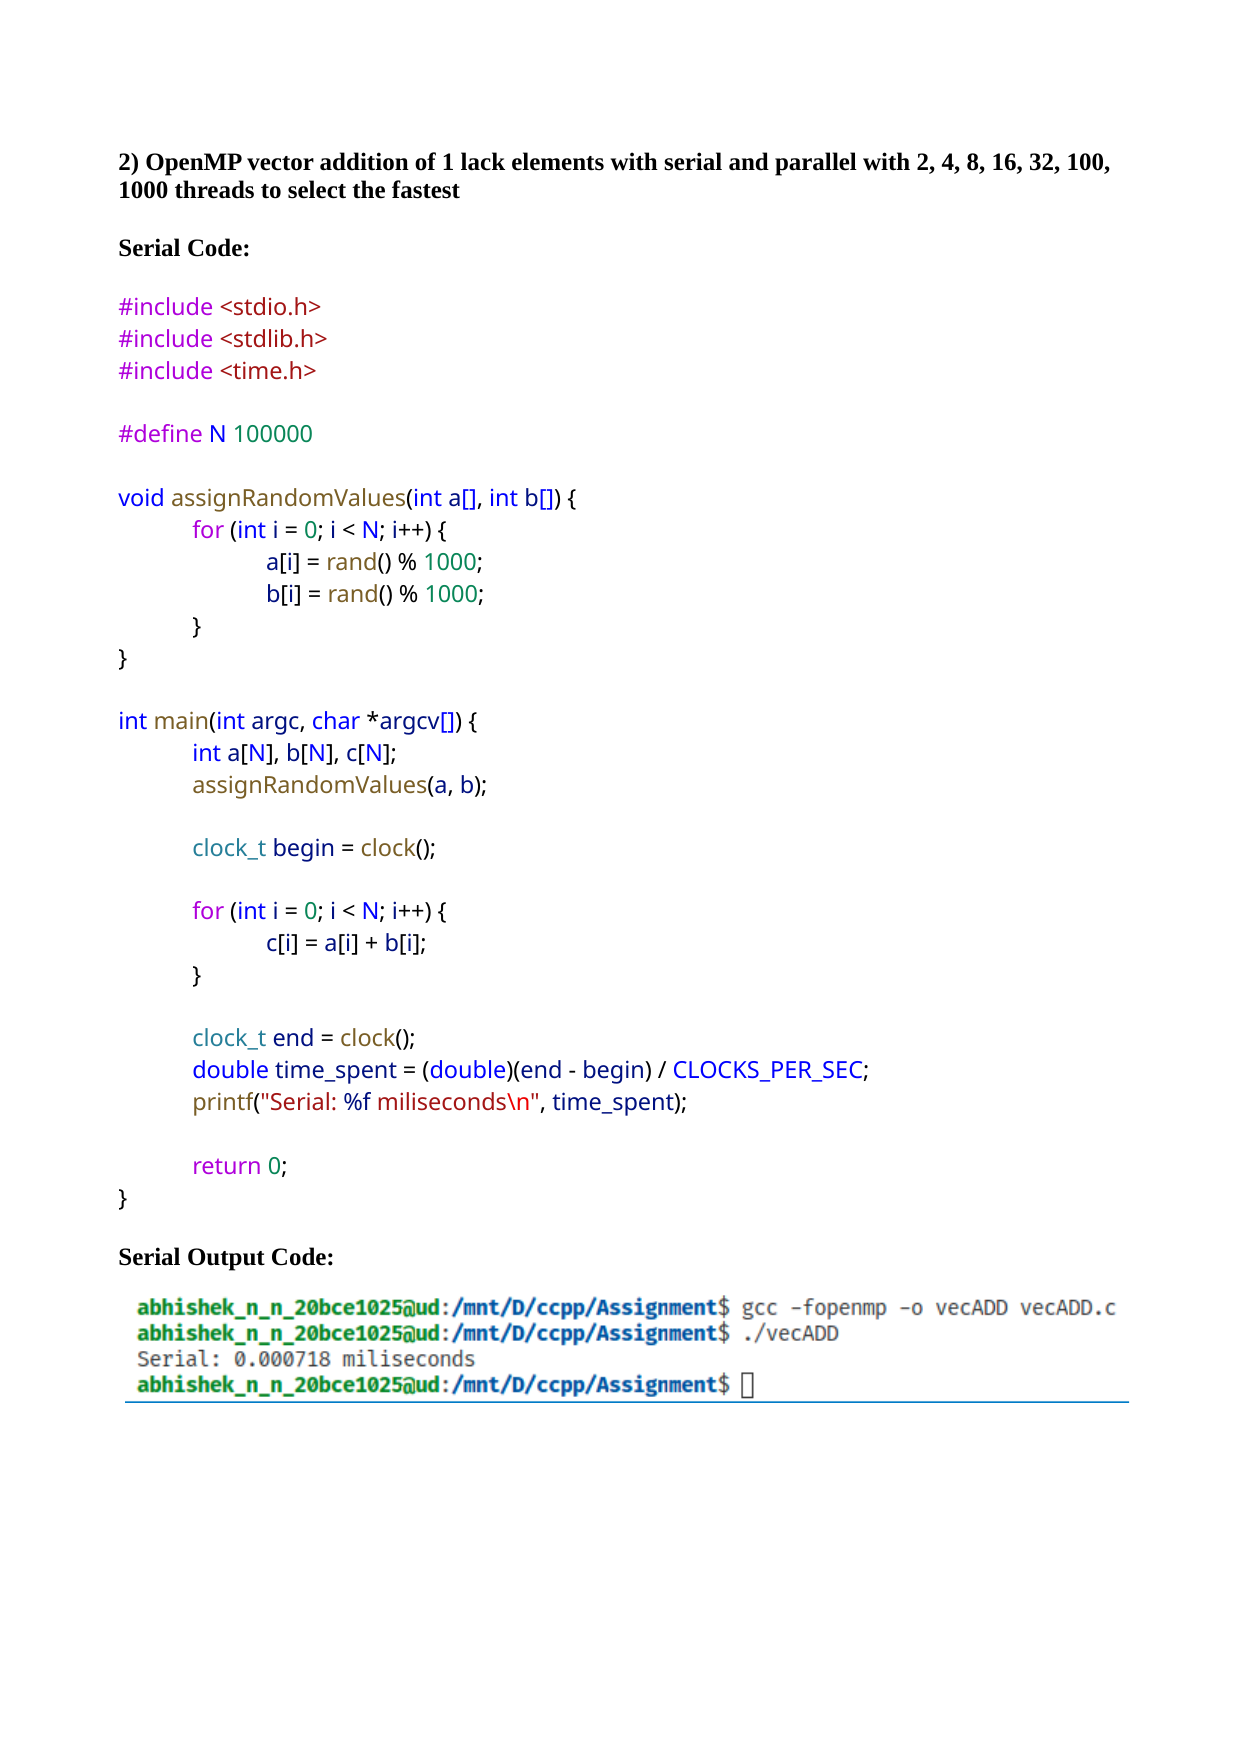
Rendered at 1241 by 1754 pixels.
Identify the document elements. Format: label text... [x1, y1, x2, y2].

text return 0; [192, 1149, 1122, 1181]
text int main(int argc, char *argcv[]) { [118, 704, 1122, 736]
text } [118, 641, 1122, 673]
text } [192, 609, 1122, 641]
text Serial Output Code: [118, 1242, 1122, 1270]
text #include <stdlib.h> [118, 323, 1122, 354]
text assignRandomValues(a, b); [192, 768, 1122, 800]
text double time_spent = (double)(end - begin) / CLOCKS_PER_SEC; [192, 1054, 1122, 1086]
text } [192, 958, 1122, 991]
picture [125, 1294, 1130, 1403]
text printf("Serial: %f miliseconds\n", time_spent); [192, 1086, 1122, 1118]
text #include <time.h> [118, 354, 1122, 387]
text Serial Code: [118, 233, 1122, 262]
text clock_t end = clock(); [192, 1022, 1122, 1054]
text a[i] = rand() % 1000; [266, 545, 1122, 577]
text 2) OpenMP vector addition of 1 lack elements with serial and parallel with 2, 4, 8, 16, 32, 100, 1000 threads to select the fastest [118, 147, 1122, 204]
text void assignRandomValues(int a[], int b[]) { [118, 481, 1122, 513]
text int a[N], b[N], c[N]; [192, 736, 1122, 768]
text clock_t begin = clock(); [192, 831, 1122, 863]
text b[i] = rand() % 1000; [266, 577, 1122, 609]
text #define N 100000 [118, 418, 1122, 450]
text for (int i = 0; i < N; i++) { [192, 894, 1122, 927]
text #include <stdio.h> [118, 291, 1122, 323]
text } [118, 1181, 1122, 1213]
text for (int i = 0; i < N; i++) { [192, 513, 1122, 545]
text c[i] = a[i] + b[i]; [266, 927, 1122, 958]
